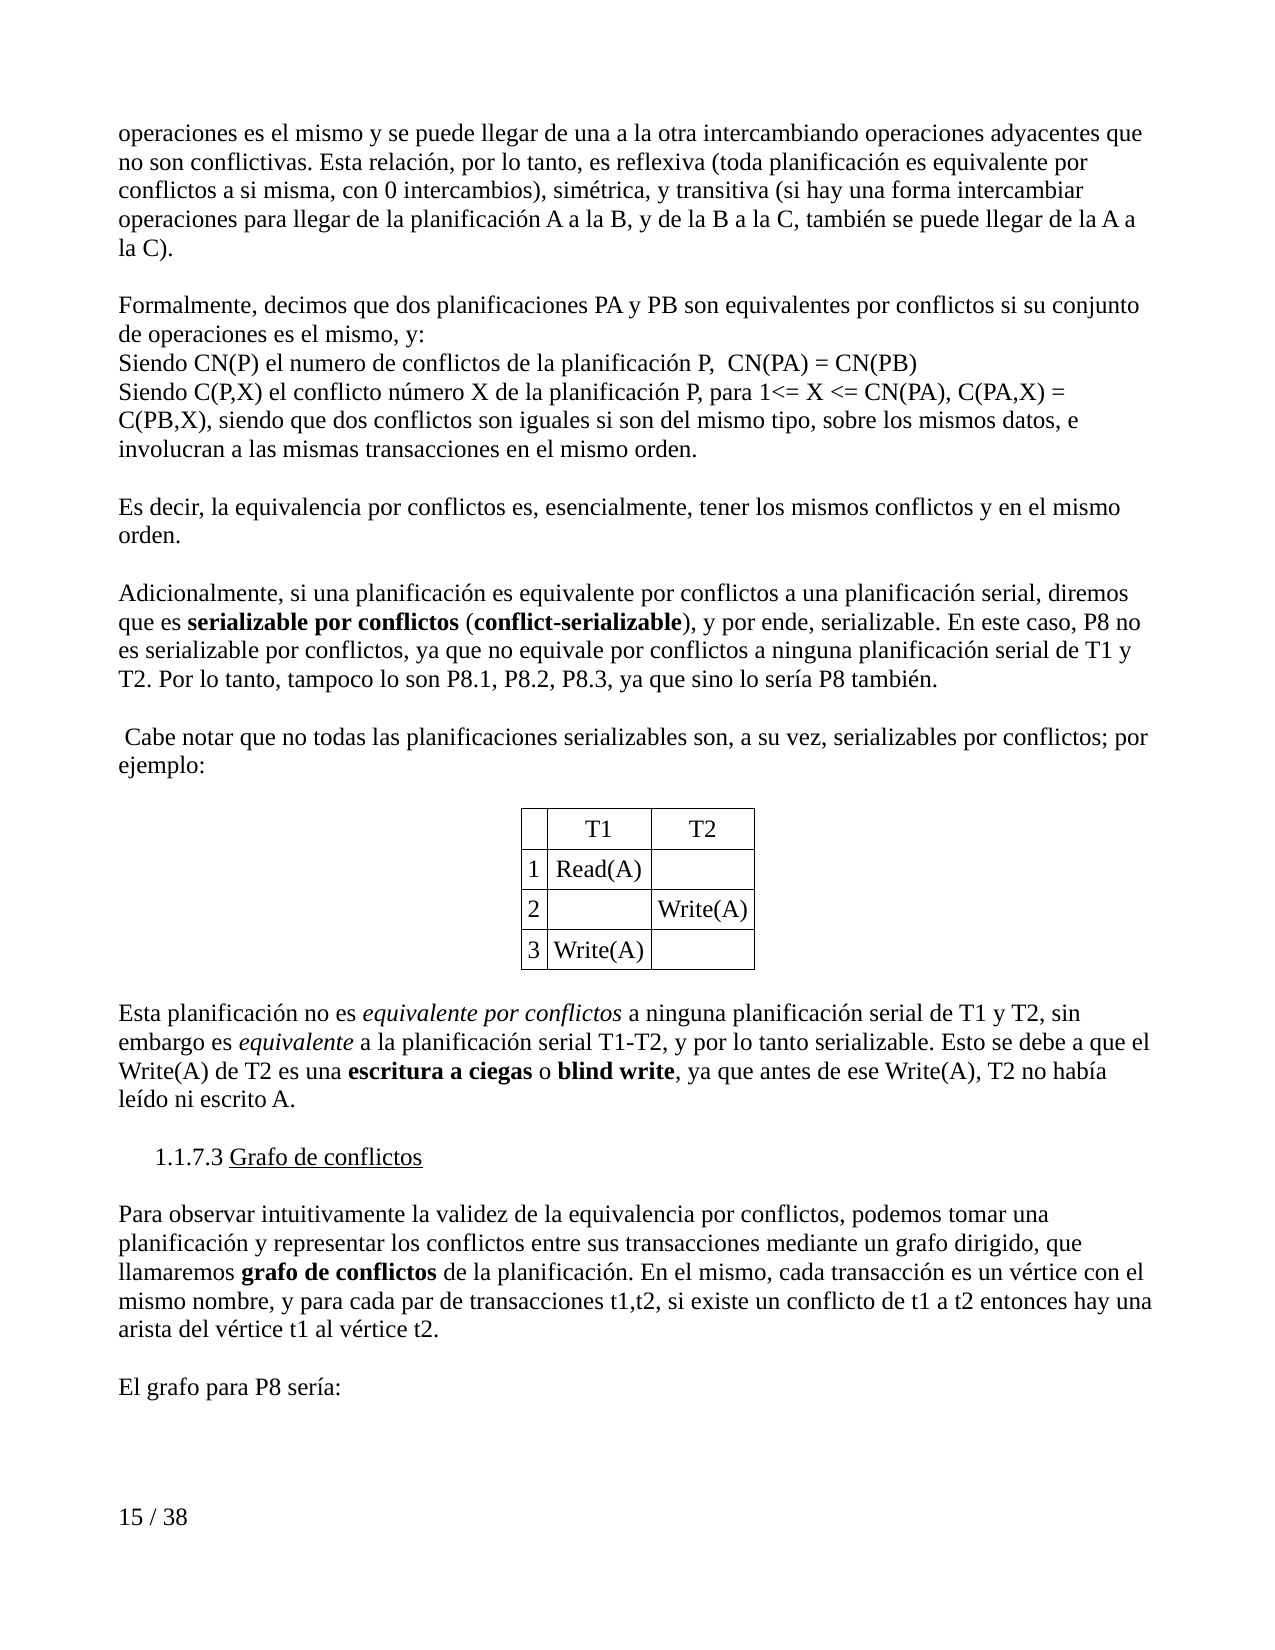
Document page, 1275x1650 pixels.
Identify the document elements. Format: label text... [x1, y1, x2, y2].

table_cell 1 [522, 850, 547, 889]
text Siendo CN(P) el numero de conflictos de la planificación P, CN(PA) = CN(PB) [118, 348, 1157, 377]
text Adicionalmente, si una planificación es equivalente por conflictos a una planificación serial, diremos que es serializable por conflictos (conflict-serializable), y por ende, serializable. En este caso, P8 no es serializable por conflictos, ya que no equivale por conflictos a ninguna planificación serial de T1 y T2. Por lo tanto, tampoco lo son P8.1, P8.2, P8.3, ya que sino lo sería P8 también. [118, 578, 1157, 693]
table_header T2 [652, 809, 754, 848]
text Siendo C(P,X) el conflicto número X de la planificación P, para 1<= X <= CN(PA), C(PA,X) = C(PB,X), siendo que dos conflictos son iguales si son del mismo tipo, sobre los mismos datos, e involucran a las mismas transacciones en el mismo orden. [118, 377, 1157, 463]
text Formalmente, decimos que dos planificaciones PA y PB son equivalentes por conflictos si su conjunto de operaciones es el mismo, y: [118, 291, 1157, 348]
table_cell [652, 930, 754, 969]
text Esta planificación no es equivalente por conflictos a ninguna planificación serial de T1 y T2, sin embargo es equivalente a la planificación serial T1-T2, y por lo tanto serializable. Esto se debe a que el Write(A) de T2 es una escritura a ciegas o blind write, ya que antes de ese Write(A), T2 no había leído ni escrito A. [118, 998, 1157, 1113]
table_cell Write(A) [548, 930, 651, 969]
text Cabe notar que no todas las planificaciones serializables son, a su vez, serializables por conflictos; por ejemplo: [118, 722, 1157, 779]
table_cell 3 [522, 930, 547, 969]
table_cell [652, 850, 754, 889]
text operaciones es el mismo y se puede llegar de una a la otra intercambiando operaciones adyacentes que no son conflictivas. Esta relación, por lo tanto, es reflexiva (toda planificación es equivalente por conflictos a si misma, con 0 intercambios), simétrica, y transitiva (si hay una forma intercambiar operaciones para llegar de la planificación A a la B, y de la B a la C, también se puede llegar de la A a la C). [118, 118, 1157, 262]
list Grafo de conflictos [148, 1142, 1157, 1171]
table_cell Write(A) [652, 890, 754, 929]
table_header T1 [548, 809, 651, 848]
table_cell 2 [522, 890, 547, 929]
text El grafo para P8 sería: [118, 1372, 1157, 1401]
table_header [522, 809, 547, 848]
table_cell [548, 890, 651, 929]
text Es decir, la equivalencia por conflictos es, esencialmente, tener los mismos conflictos y en el mismo orden. [118, 492, 1157, 549]
text Para observar intuitivamente la validez de la equivalencia por conflictos, podemos tomar una planificación y representar los conflictos entre sus transacciones mediante un grafo dirigido, que llamaremos grafo de conflictos de la planificación. En el mismo, cada transacción es un vértice con el mismo nombre, y para cada par de transacciones t1,t2, si existe un conflicto de t1 a t2 entonces hay una arista del vértice t1 al vértice t2. [118, 1199, 1157, 1343]
table_cell Read(A) [548, 850, 651, 889]
